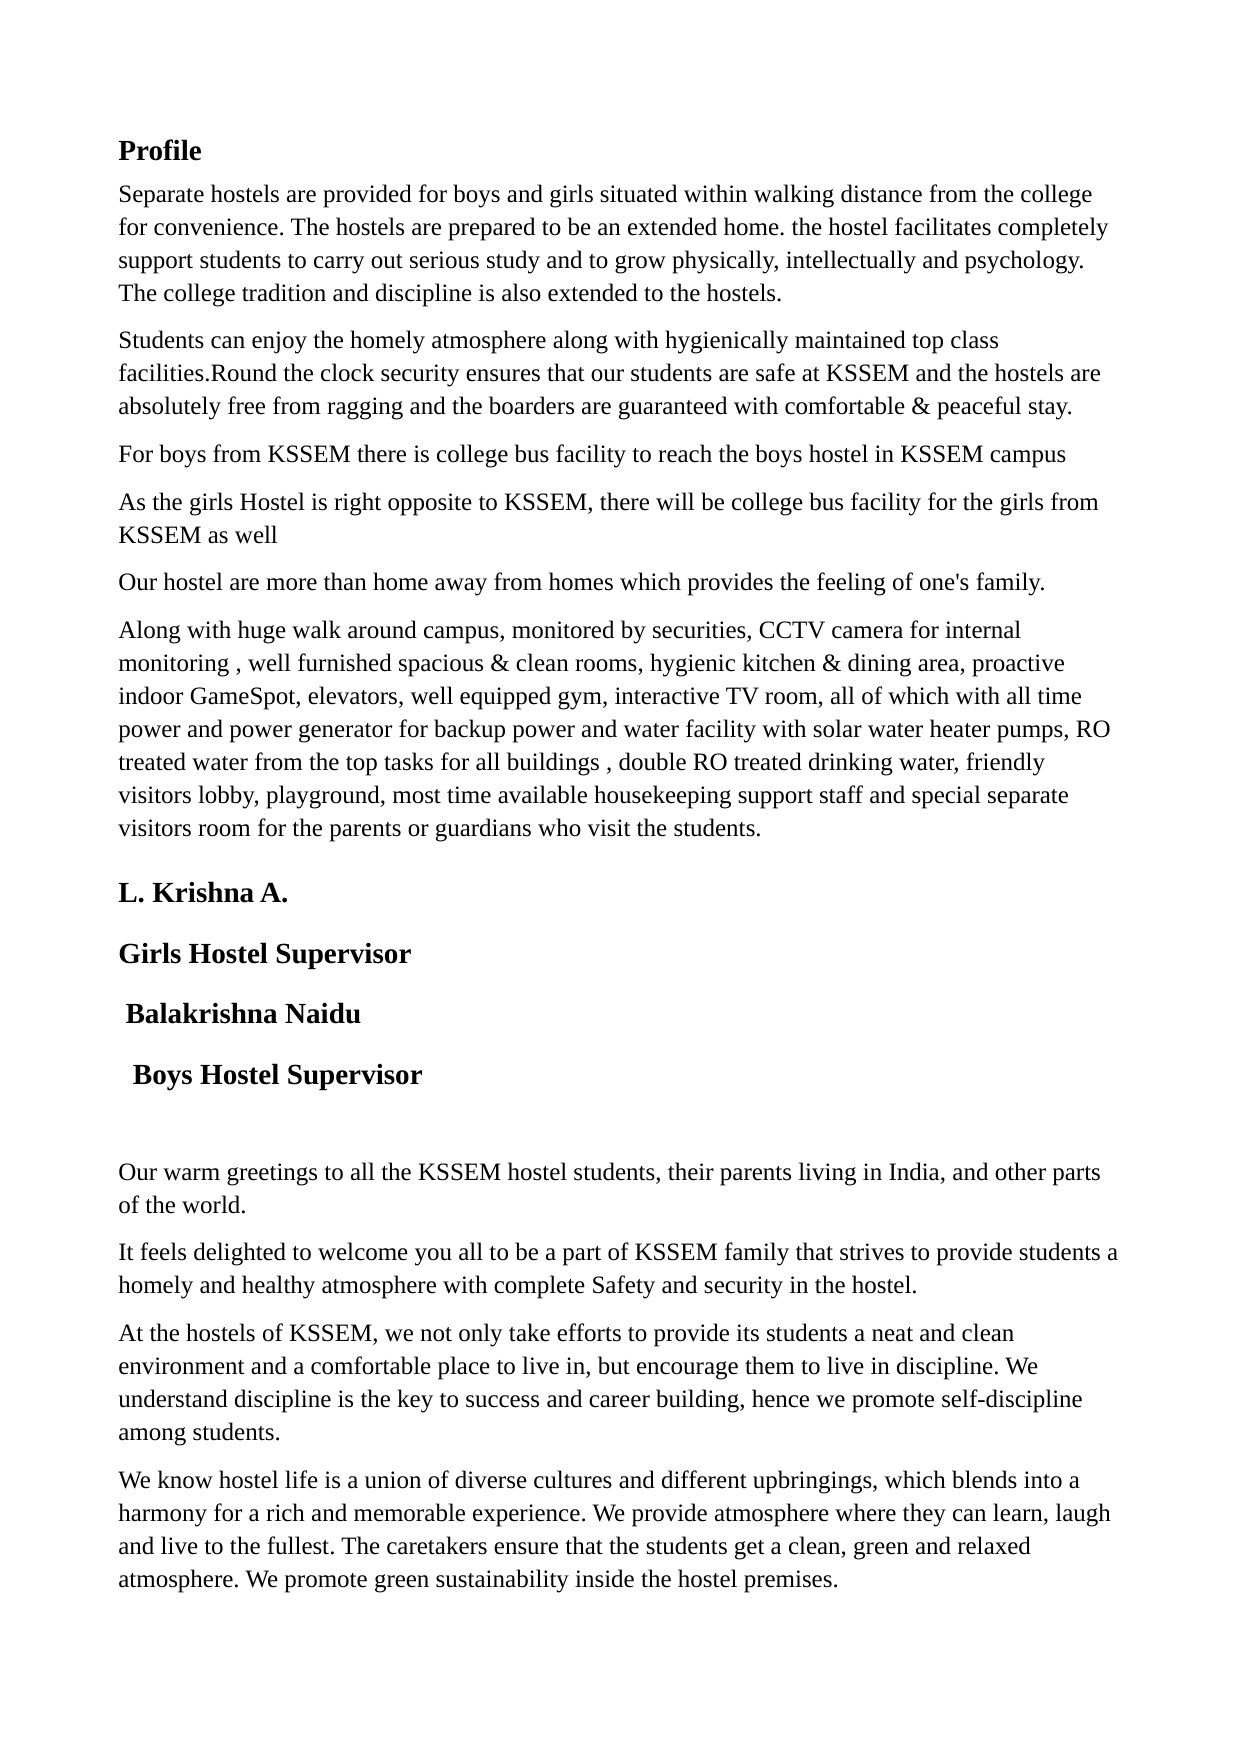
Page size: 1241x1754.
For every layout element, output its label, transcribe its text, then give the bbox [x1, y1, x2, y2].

subtitle Profile [118, 133, 1122, 166]
subtitle L. Krishna A. [118, 875, 1122, 909]
text Our warm greetings to all the KSSEM hostel students, their parents living in India, and other parts of the world. [118, 1157, 1122, 1219]
text Separate hostels are provided for boys and girls situated within walking distance from the college for convenience. The hostels are prepared to be an extended home. the hostel facilitates completely support students to carry out serious study and to grow physically, intellectually and psychology. The college tradition and discipline is also extended to the hostels. [118, 179, 1122, 307]
text For boys from KSSEM there is college bus facility to reach the boys hostel in KSSEM campus [118, 439, 1122, 468]
text Along with huge walk around campus, monitored by securities, CCTV camera for internal monitoring , well furnished spacious & clean rooms, hygienic kitchen & dining area, proactive indoor GameSpot, elevators, well equipped gym, interactive TV room, all of which with all time power and power generator for backup power and water facility with solar water heater pumps, RO treated water from the top tasks for all buildings , double RO treated drinking water, friendly visitors lobby, playground, most time available housekeeping support staff and special separate visitors room for the parents or guardians who visit the students. [118, 615, 1122, 842]
subtitle Balakrishna Naidu [118, 996, 1122, 1030]
text Our hostel are more than home away from homes which provides the feeling of one's family. [118, 567, 1122, 596]
subtitle Girls Hostel Supervisor [118, 936, 1122, 969]
subtitle Boys Hostel Supervisor [118, 1057, 1122, 1091]
text At the hostels of KSSEM, we not only take efforts to provide its students a neat and clean environment and a comfortable place to live in, but encourage them to live in discipline. We understand discipline is the key to success and career building, hence we promote self-discipline among students. [118, 1318, 1122, 1446]
text As the girls Hostel is right opposite to KSSEM, there will be college bus facility for the girls from KSSEM as well [118, 487, 1122, 548]
text We know hostel life is a union of diverse cultures and different upbringings, which blends into a harmony for a rich and memorable experience. We provide atmosphere where they can learn, laugh and live to the fullest. The caretakers ensure that the students get a clean, green and relaxed atmosphere. We promote green sustainability inside the hostel premises. [118, 1465, 1122, 1593]
text It feels delighted to welcome you all to be a part of KSSEM family that strives to provide students a homely and healthy atmosphere with complete Safety and security in the hostel. [118, 1237, 1122, 1299]
text Students can enjoy the homely atmosphere along with hygienically maintained top class facilities.Round the clock security ensures that our students are safe at KSSEM and the hostels are absolutely free from ragging and the boarders are guaranteed with comfortable & peaceful stay. [118, 325, 1122, 420]
